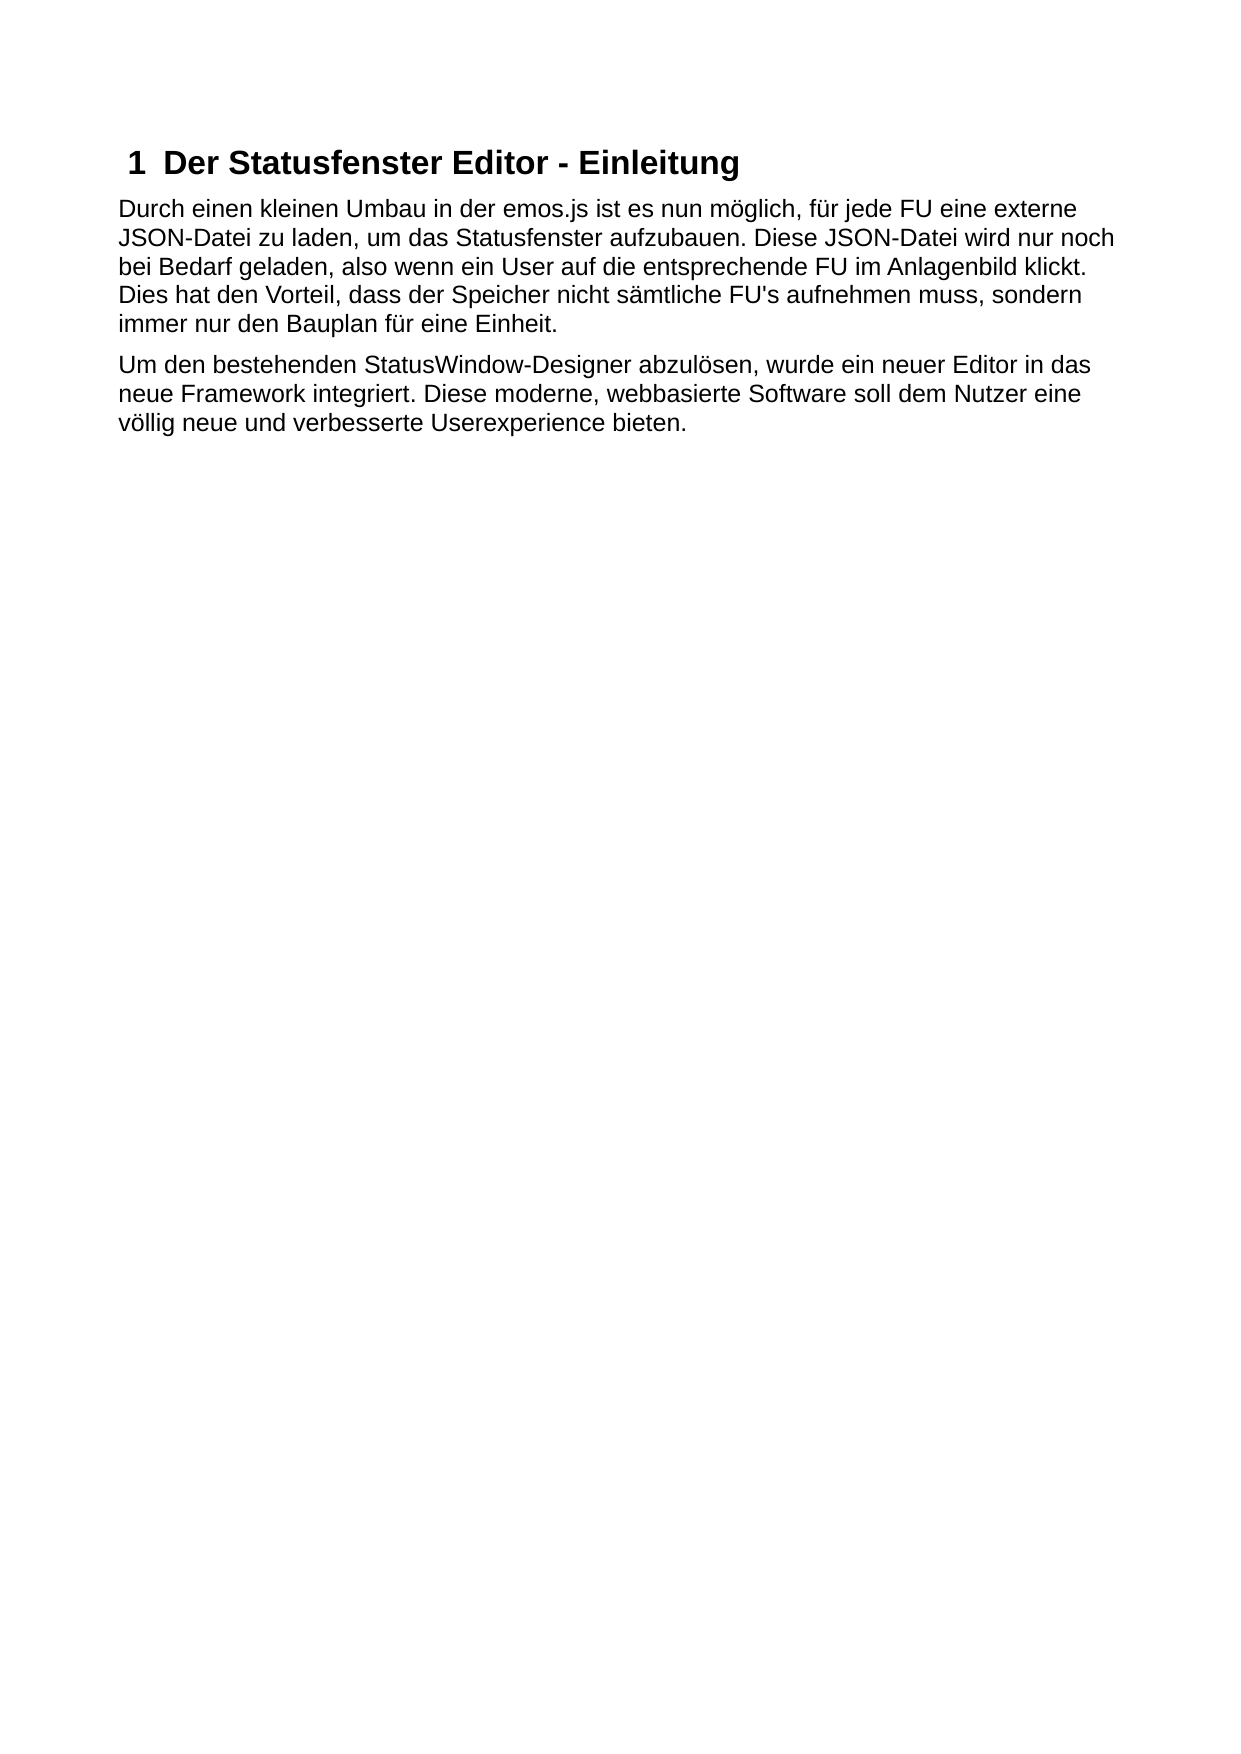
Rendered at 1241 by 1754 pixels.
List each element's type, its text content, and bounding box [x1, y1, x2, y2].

text Durch einen kleinen Umbau in der emos.js ist es nun möglich, für jede FU eine externe JSON-Datei zu laden, um das Statusfenster aufzubauen. Diese JSON-Datei wird nur noch bei Bedarf geladen, also wenn ein User auf die entsprechende FU im Anlagenbild klickt. Dies hat den Vorteil, dass der Speicher nicht sämtliche FU's aufnehmen muss, sondern immer nur den Bauplan für eine Einheit. [118, 194, 1122, 338]
subtitle Der Statusfenster Editor - Einleitung [118, 143, 1122, 182]
text Um den bestehenden StatusWindow-Designer abzulösen, wurde ein neuer Editor in das neue Framework integriert. Diese moderne, webbasierte Software soll dem Nutzer eine völlig neue und verbesserte Userexperience bieten. [118, 351, 1122, 437]
